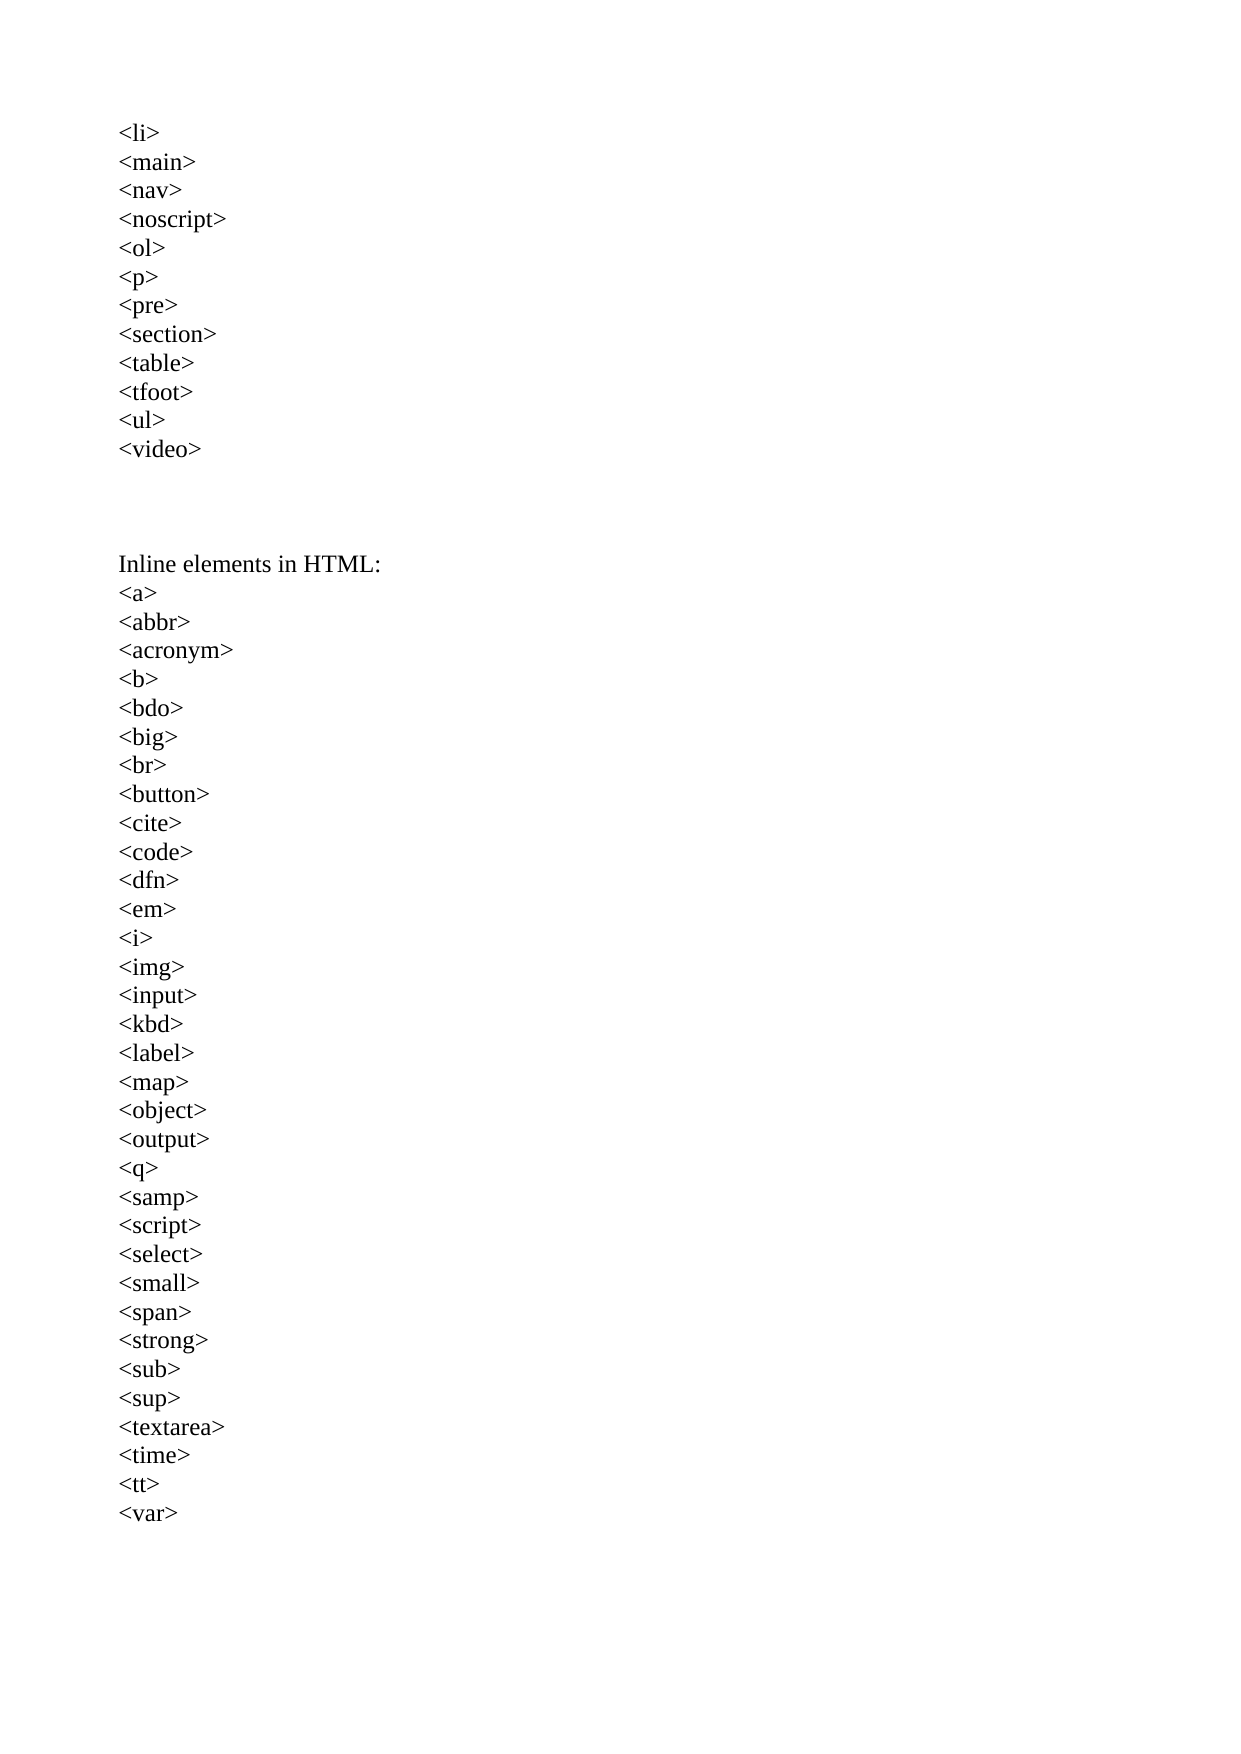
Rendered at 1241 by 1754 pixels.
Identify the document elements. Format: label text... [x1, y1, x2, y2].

text <li> [118, 118, 1122, 147]
text <button> [118, 779, 1122, 808]
text <map> [118, 1067, 1122, 1096]
text <noscript> [118, 204, 1122, 233]
text <output> [118, 1124, 1122, 1153]
text <input> [118, 981, 1122, 1009]
text <big> [118, 722, 1122, 751]
text <label> [118, 1038, 1122, 1067]
text <script> [118, 1211, 1122, 1239]
text <br> [118, 751, 1122, 779]
text <sup> [118, 1383, 1122, 1412]
text <abbr> [118, 607, 1122, 636]
text <code> [118, 837, 1122, 866]
text <p> [118, 262, 1122, 291]
text <time> [118, 1441, 1122, 1469]
text <b> [118, 664, 1122, 693]
text <acronym> [118, 636, 1122, 664]
text <kbd> [118, 1009, 1122, 1038]
text <i> [118, 923, 1122, 952]
text <ul> [118, 406, 1122, 434]
text <a> [118, 578, 1122, 607]
text <bdo> [118, 693, 1122, 722]
text <samp> [118, 1182, 1122, 1211]
text <img> [118, 952, 1122, 981]
text <main> [118, 147, 1122, 176]
text <tfoot> [118, 377, 1122, 406]
text <var> [118, 1498, 1122, 1527]
text <small> [118, 1268, 1122, 1297]
text <sub> [118, 1354, 1122, 1383]
text <em> [118, 894, 1122, 923]
text <nav> [118, 176, 1122, 204]
text <ol> [118, 233, 1122, 262]
text <dfn> [118, 866, 1122, 894]
text <cite> [118, 808, 1122, 837]
text <object> [118, 1096, 1122, 1124]
text <strong> [118, 1326, 1122, 1354]
text <pre> [118, 291, 1122, 319]
text <span> [118, 1297, 1122, 1326]
text Inline elements in HTML: [118, 549, 1122, 578]
text <section> [118, 319, 1122, 348]
text <tt> [118, 1469, 1122, 1498]
text <q> [118, 1153, 1122, 1182]
text <textarea> [118, 1412, 1122, 1441]
text <select> [118, 1239, 1122, 1268]
text <table> [118, 348, 1122, 377]
text <video> [118, 434, 1122, 463]
